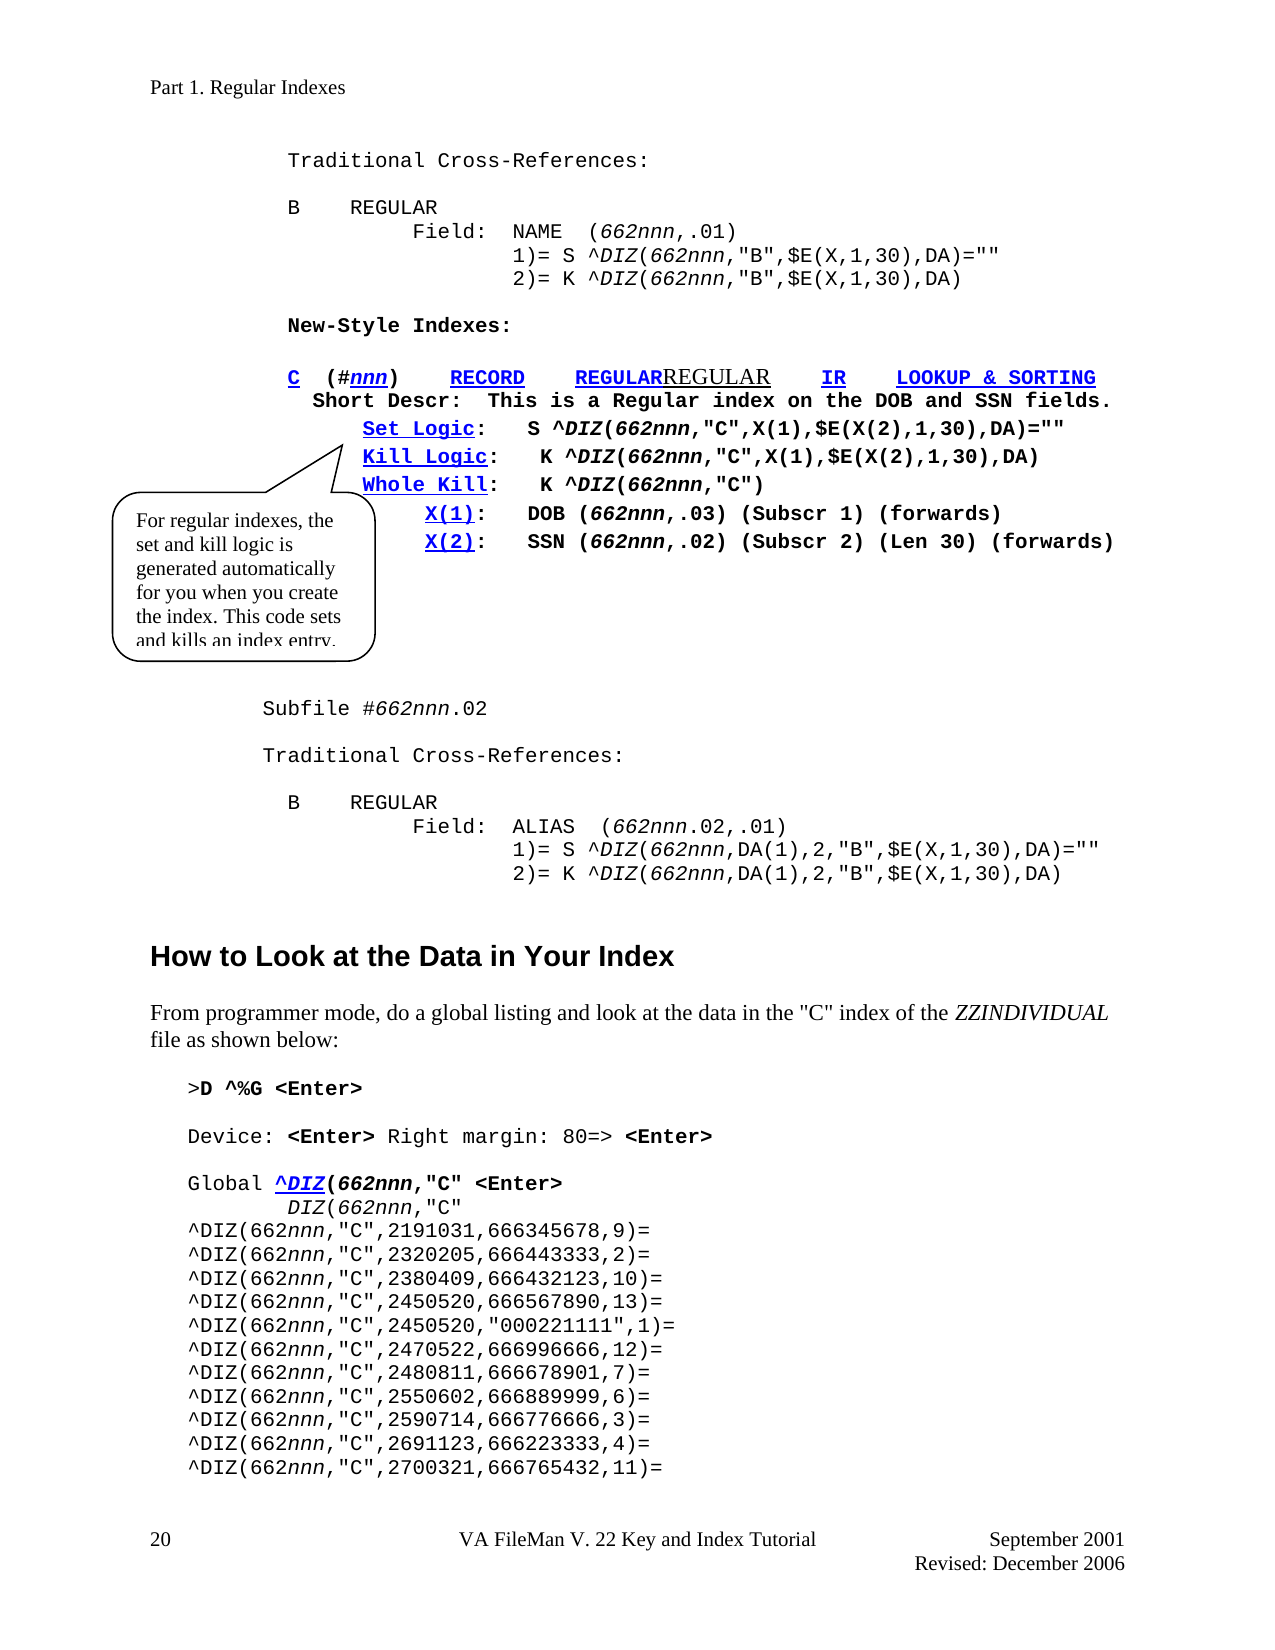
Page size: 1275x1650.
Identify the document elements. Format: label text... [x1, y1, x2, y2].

text 1)= S ^DIZ(662nnn,"B",$E(X,1,30),DA)="" [262, 244, 1125, 268]
text ^DIZ(662nnn,"C",2590714,666776666,3)= [187, 1409, 1125, 1433]
text 1)= S ^DIZ(662nnn,DA(1),2,"B",$E(X,1,30),DA)="" [262, 839, 1125, 863]
text C (#nnn) RECORD REGULARREGULAR IR LOOKUP & SORTING [262, 363, 1125, 390]
text Traditional Cross-References: [262, 150, 1125, 174]
text ^DIZ(662nnn,"C",2470522,666996666,12)= [187, 1338, 1125, 1362]
text ^DIZ(662nnn,"C",2700321,666765432,11)= [187, 1457, 1125, 1480]
text Whole Kill: K ^DIZ(662nnn,"C") [333, 471, 1125, 499]
text Field: NAME (662nnn,.01) [262, 221, 1125, 244]
text Device: <Enter> Right margin: 80=> <Enter> [187, 1126, 1125, 1149]
text Short Descr: This is a Regular index on the DOB and SSN fields. [262, 390, 1125, 414]
text DIZ(662nnn,"C" [187, 1197, 1125, 1220]
text Global ^DIZ(662nnn,"C" <Enter> [187, 1173, 1125, 1197]
subtitle How to Look at the Data in Your Index [150, 939, 1125, 973]
text B REGULAR [262, 197, 1125, 221]
text B REGULAR [262, 792, 1125, 816]
text ^DIZ(662nnn,"C",2191031,666345678,9)= [187, 1220, 1125, 1244]
text ^DIZ(662nnn,"C",2691123,666223333,4)= [187, 1433, 1125, 1457]
text ^DIZ(662nnn,"C",2380409,666432123,10)= [187, 1268, 1125, 1291]
text ^DIZ(662nnn,"C",2450520,666567890,13)= [187, 1291, 1125, 1315]
text From programmer mode, do a global listing and look at the data in the "C" index of the ZZINDIVIDUAL file as shown below: [150, 999, 1125, 1052]
text Set Logic: S ^DIZ(662nnn,"C",X(1),$E(X(2),1,30),DA)="" [262, 414, 1125, 442]
text Kill Logic: K ^DIZ(662nnn,"C",X(1),$E(X(2),1,30),DA) [262, 442, 1125, 471]
text ^DIZ(662nnn,"C",2450520,"000221111",1)= [187, 1315, 1125, 1338]
text 2)= K ^DIZ(662nnn,DA(1),2,"B",$E(X,1,30),DA) [262, 863, 1125, 887]
text Subfile #662nnn.02 [262, 698, 1125, 721]
text ^DIZ(662nnn,"C",2550602,666889999,6)= [187, 1386, 1125, 1409]
text New-Style Indexes: [262, 316, 1125, 339]
text For regular indexes, the set and kill logic is generated automatically for you when you create the index. This code sets and kills an index entry. [136, 508, 352, 645]
text ^DIZ(662nnn,"C",2320205,666443333,2)= [187, 1244, 1125, 1268]
text [262, 471, 297, 491]
text >D ^%G <Enter> [187, 1078, 1125, 1102]
text Field: ALIAS (662nnn.02,.01) [262, 816, 1125, 839]
text Traditional Cross-References: [262, 745, 1125, 768]
text 2)= K ^DIZ(662nnn,"B",$E(X,1,30),DA) [262, 268, 1125, 292]
text X(2): SSN (662nnn,.02) (Subscr 2) (Len 30) (forwards) [376, 527, 1125, 556]
text ^DIZ(662nnn,"C",2480811,666678901,7)= [187, 1362, 1125, 1386]
text X(1): DOB (662nnn,.03) (Subscr 1) (forwards) [368, 499, 1125, 527]
